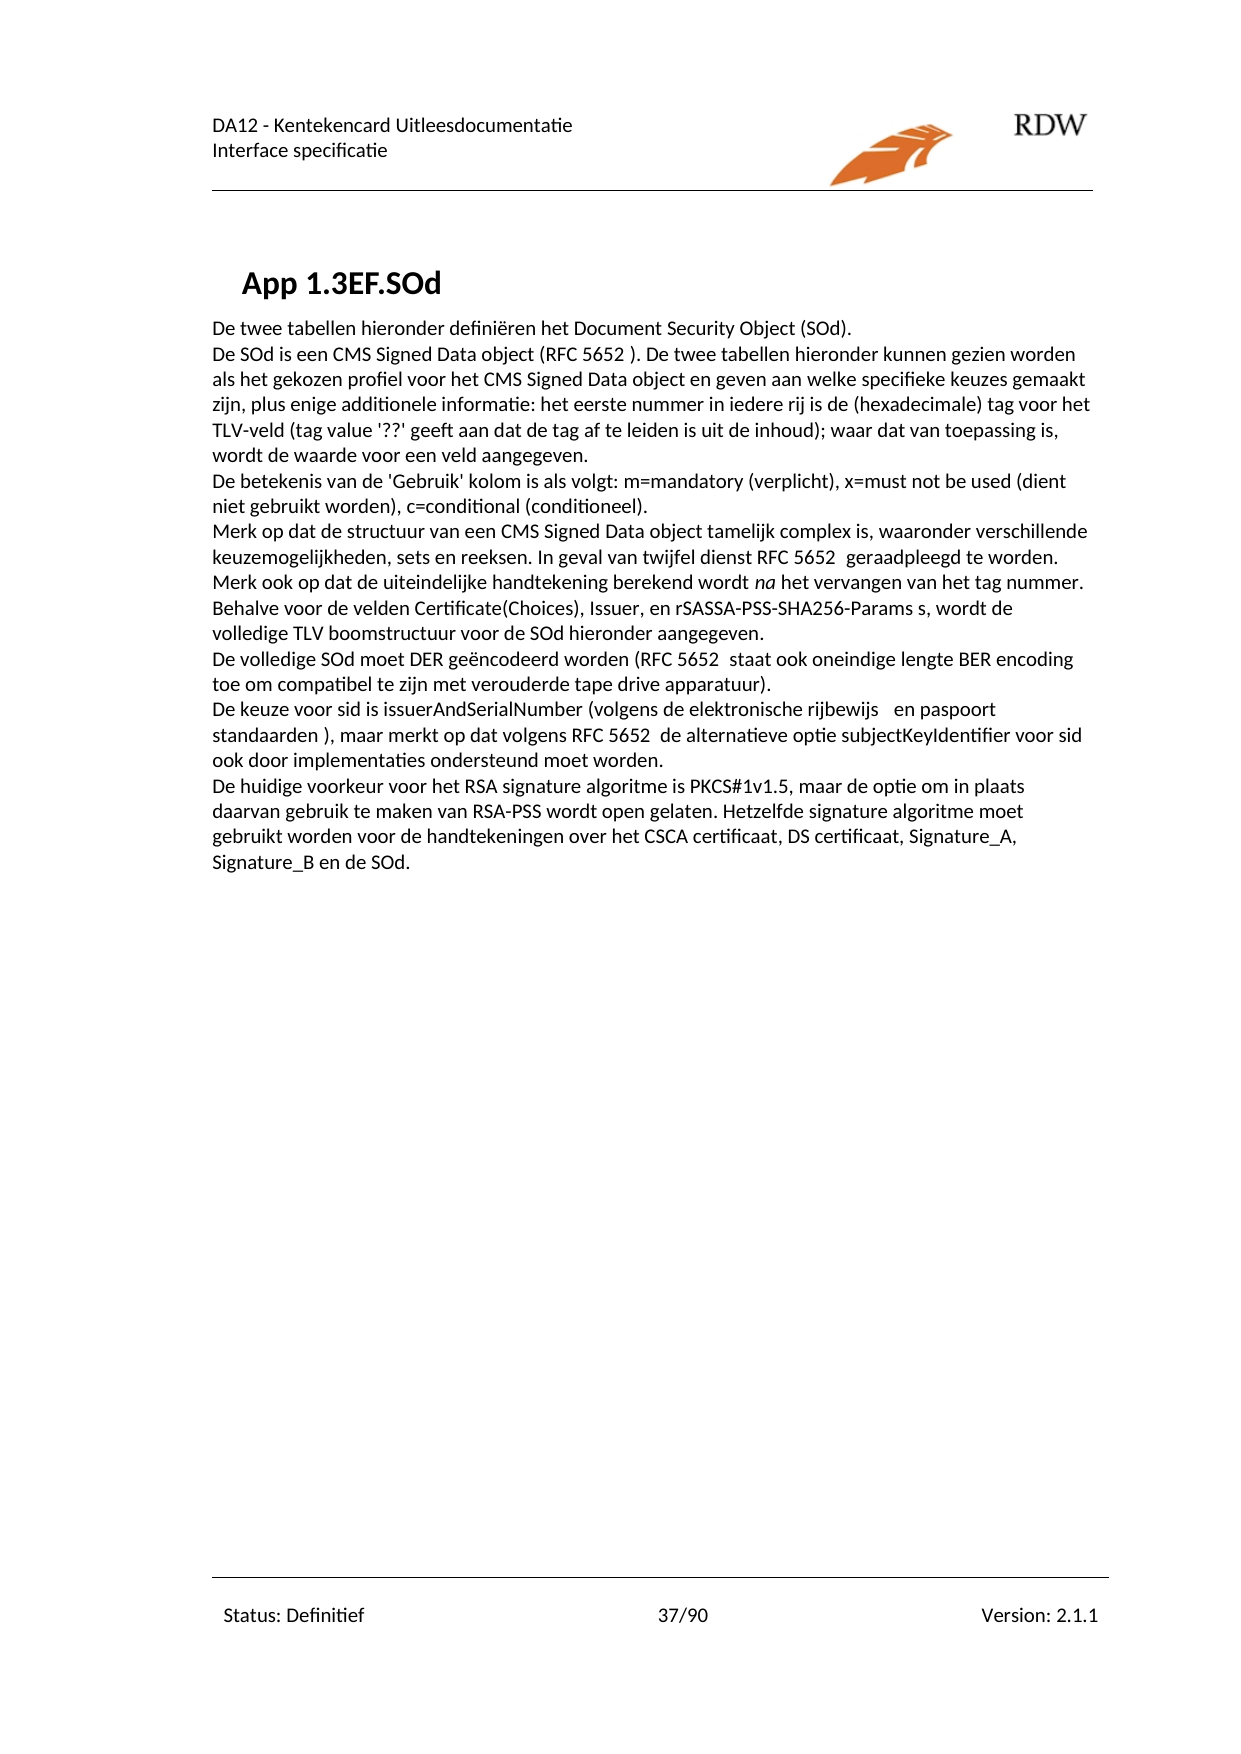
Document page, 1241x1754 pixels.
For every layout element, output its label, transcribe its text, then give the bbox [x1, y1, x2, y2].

text Merk op dat de structuur van een CMS Signed Data object tamelijk complex is, waaronder verschillende keuzemogelijkheden, sets en reeksen. In geval van twijfel dienst RFC 5652 [6] geraadpleegd te worden. Merk ook op dat de uiteindelijke handtekening berekend wordt na het vervangen van het tag nummer. [212, 519, 1093, 595]
text De SOd is een CMS Signed Data object (RFC 5652 [6]). De twee tabellen hieronder kunnen gezien worden als het gekozen profiel voor het CMS Signed Data object en geven aan welke specifieke keuzes gemaakt zijn, plus enige additionele informatie: het eerste nummer in iedere rij is de (hexadecimale) tag voor het TLV-veld (tag value '??' geeft aan dat de tag af te leiden is uit de inhoud); waar dat van toepassing is, wordt de waarde voor een veld aangegeven. [212, 341, 1093, 468]
list EF.SOd [242, 262, 1093, 303]
text De betekenis van de 'Gebruik' kolom is als volgt: m=mandatory (verplicht), x=must not be used (dient niet gebruikt worden), c=conditional (conditioneel). [212, 468, 1093, 519]
text Behalve voor de velden Certificate(Choices), Issuer, en rSASSA-PSS-SHA256-Params s, wordt de volledige TLV boomstructuur voor de SOd hieronder aangegeven. [212, 595, 1093, 646]
text De huidige voorkeur voor het RSA signature algoritme is PKCS#1v1.5, maar de optie om in plaats daarvan gebruik te maken van RSA-PSS wordt open gelaten. Hetzelfde signature algoritme moet gebruikt worden voor de handtekeningen over het CSCA certificaat, DS certificaat, Signature_A, Signature_B en de SOd. [212, 773, 1093, 874]
text De keuze voor sid is issuerAndSerialNumber (volgens de elektronische rijbewijs [2] en paspoort standaarden [3]), maar merkt op dat volgens RFC 5652 [6] de alternatieve optie subjectKeyIdentifier voor sid ook door implementaties ondersteund moet worden. [212, 697, 1093, 773]
text De volledige SOd moet DER geëncodeerd worden (RFC 5652 [6] staat ook oneindige lengte BER encoding toe om compatibel te zijn met verouderde tape drive apparatuur). [212, 646, 1093, 697]
text De twee tabellen hieronder definiëren het Document Security Object (SOd). [212, 315, 1093, 341]
